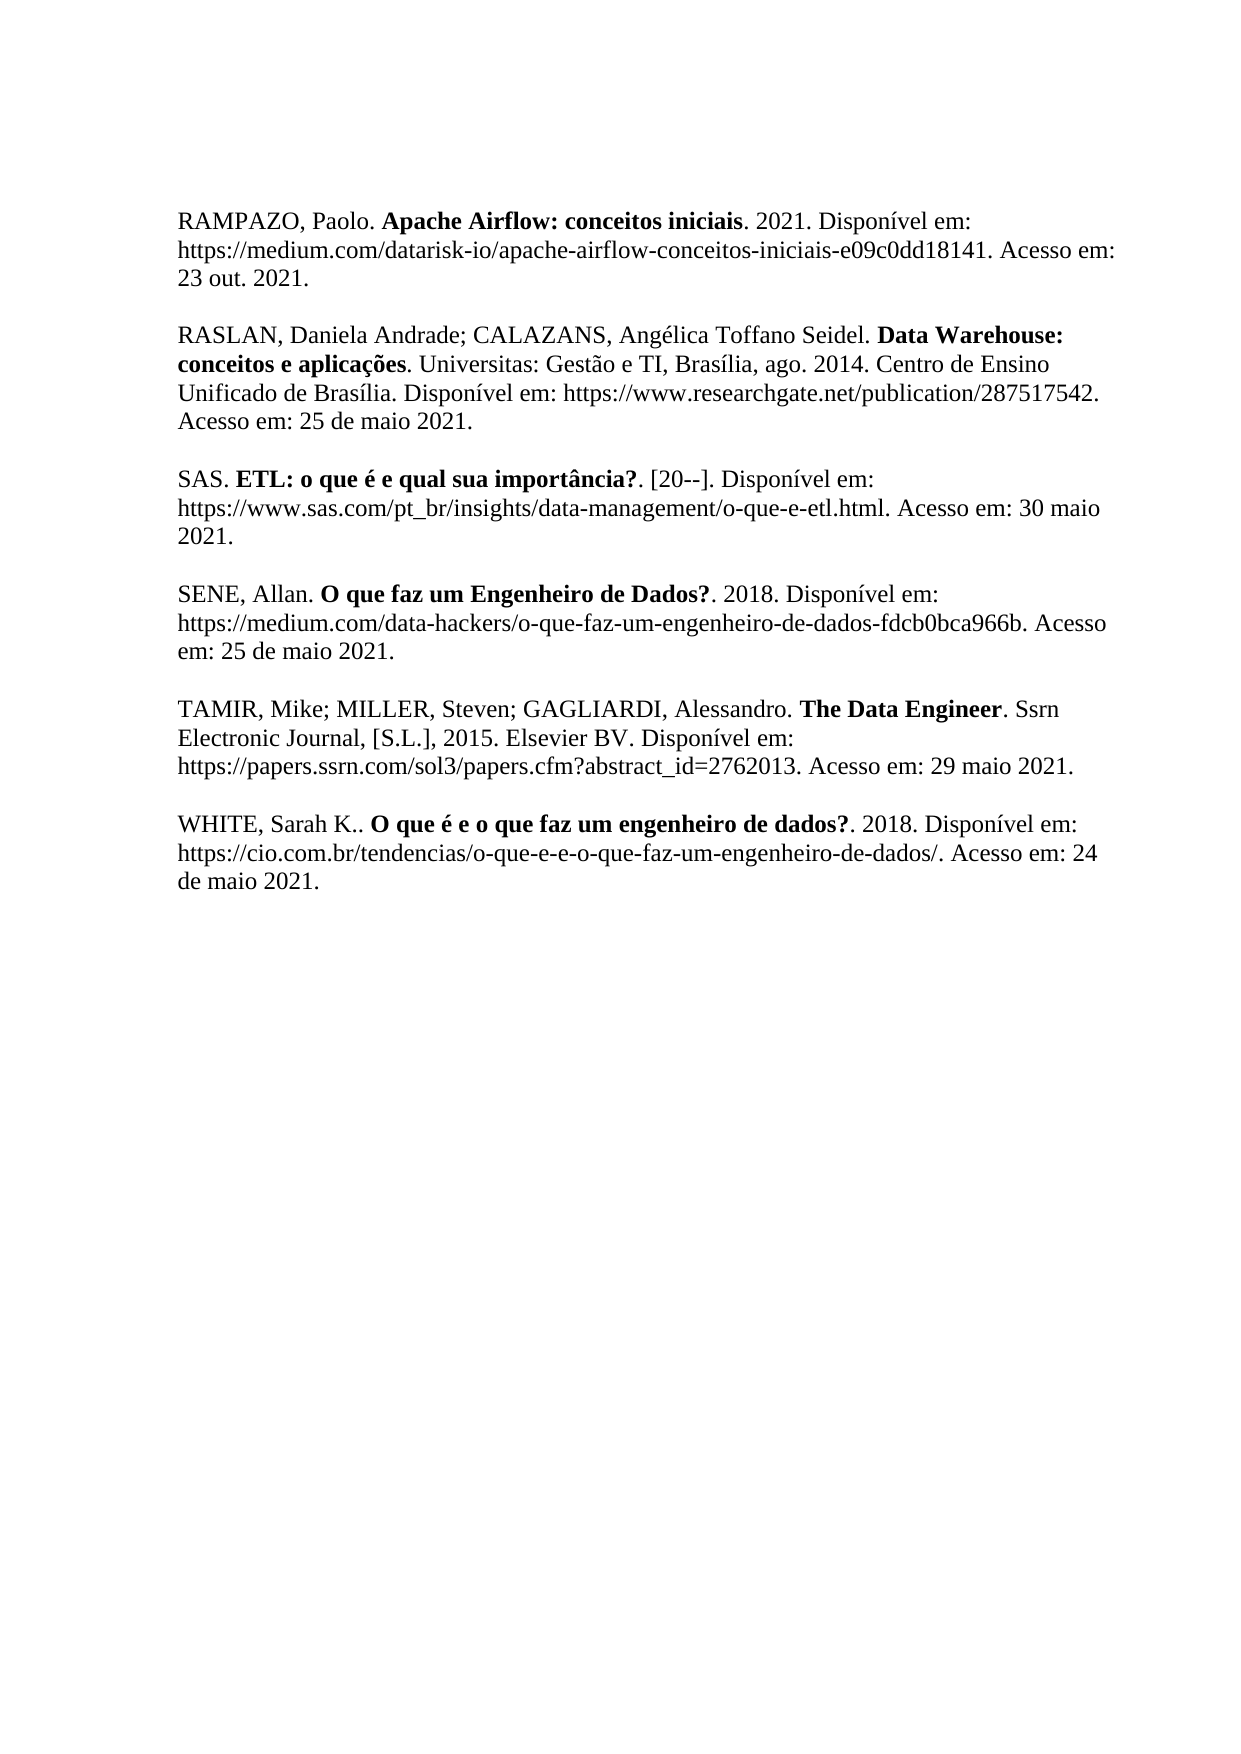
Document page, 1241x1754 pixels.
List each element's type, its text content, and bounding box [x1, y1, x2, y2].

text RASLAN, Daniela Andrade; CALAZANS, Angélica Toffano Seidel. Data Warehouse: conceitos e aplicações. Universitas: Gestão e TI, Brasília, ago. 2014. Centro de Ensino Unificado de Brasília. Disponível em: https://www.researchgate.net/publication/287517542. Acesso em: 25 de maio 2021. [177, 320, 1122, 435]
text SAS. ETL: o que é e qual sua importância?. [20--]. Disponível em: https://www.sas.com/pt_br/insights/data-management/o-que-e-etl.html. Acesso em: 30 maio 2021. [177, 464, 1122, 550]
text SENE, Allan. O que faz um Engenheiro de Dados?. 2018. Disponível em: https://medium.com/data-hackers/o-que-faz-um-engenheiro-de-dados-fdcb0bca966b. Acesso em: 25 de maio 2021. [177, 579, 1122, 665]
text WHITE, Sarah K.. O que é e o que faz um engenheiro de dados?. 2018. Disponível em: https://cio.com.br/tendencias/o-que-e-e-o-que-faz-um-engenheiro-de-dados/. Acesso em: 24 de maio 2021. [177, 809, 1122, 895]
text TAMIR, Mike; MILLER, Steven; GAGLIARDI, Alessandro. The Data Engineer. Ssrn Electronic Journal, [S.L.], 2015. Elsevier BV. Disponível em: https://papers.ssrn.com/sol3/papers.cfm?abstract_id=2762013. Acesso em: 29 maio 2021. [177, 694, 1122, 780]
text RAMPAZO, Paolo. Apache Airflow: conceitos iniciais. 2021. Disponível em: https://medium.com/datarisk-io/apache-airflow-conceitos-iniciais-e09c0dd18141. Acesso em: 23 out. 2021. [177, 206, 1122, 292]
